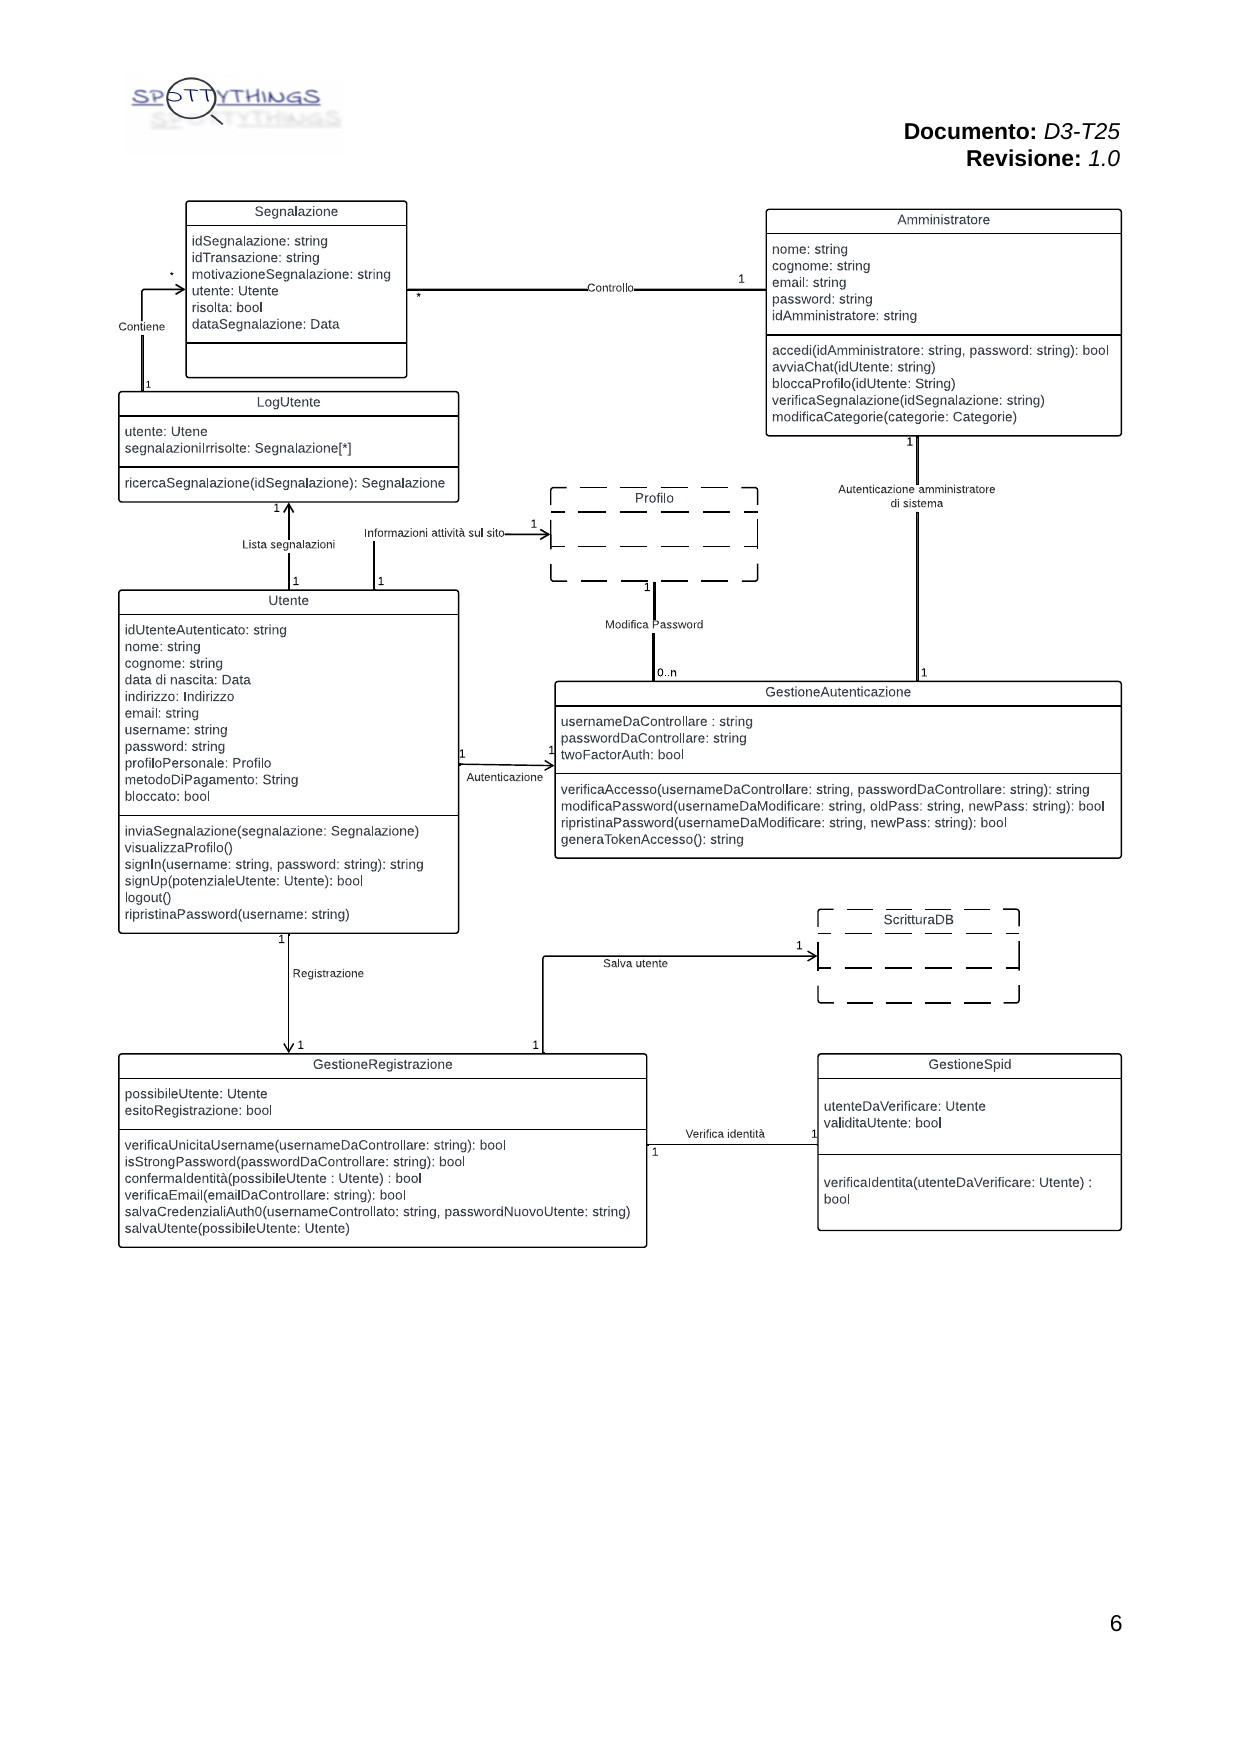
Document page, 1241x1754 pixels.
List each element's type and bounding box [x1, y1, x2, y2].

picture [123, 73, 345, 156]
